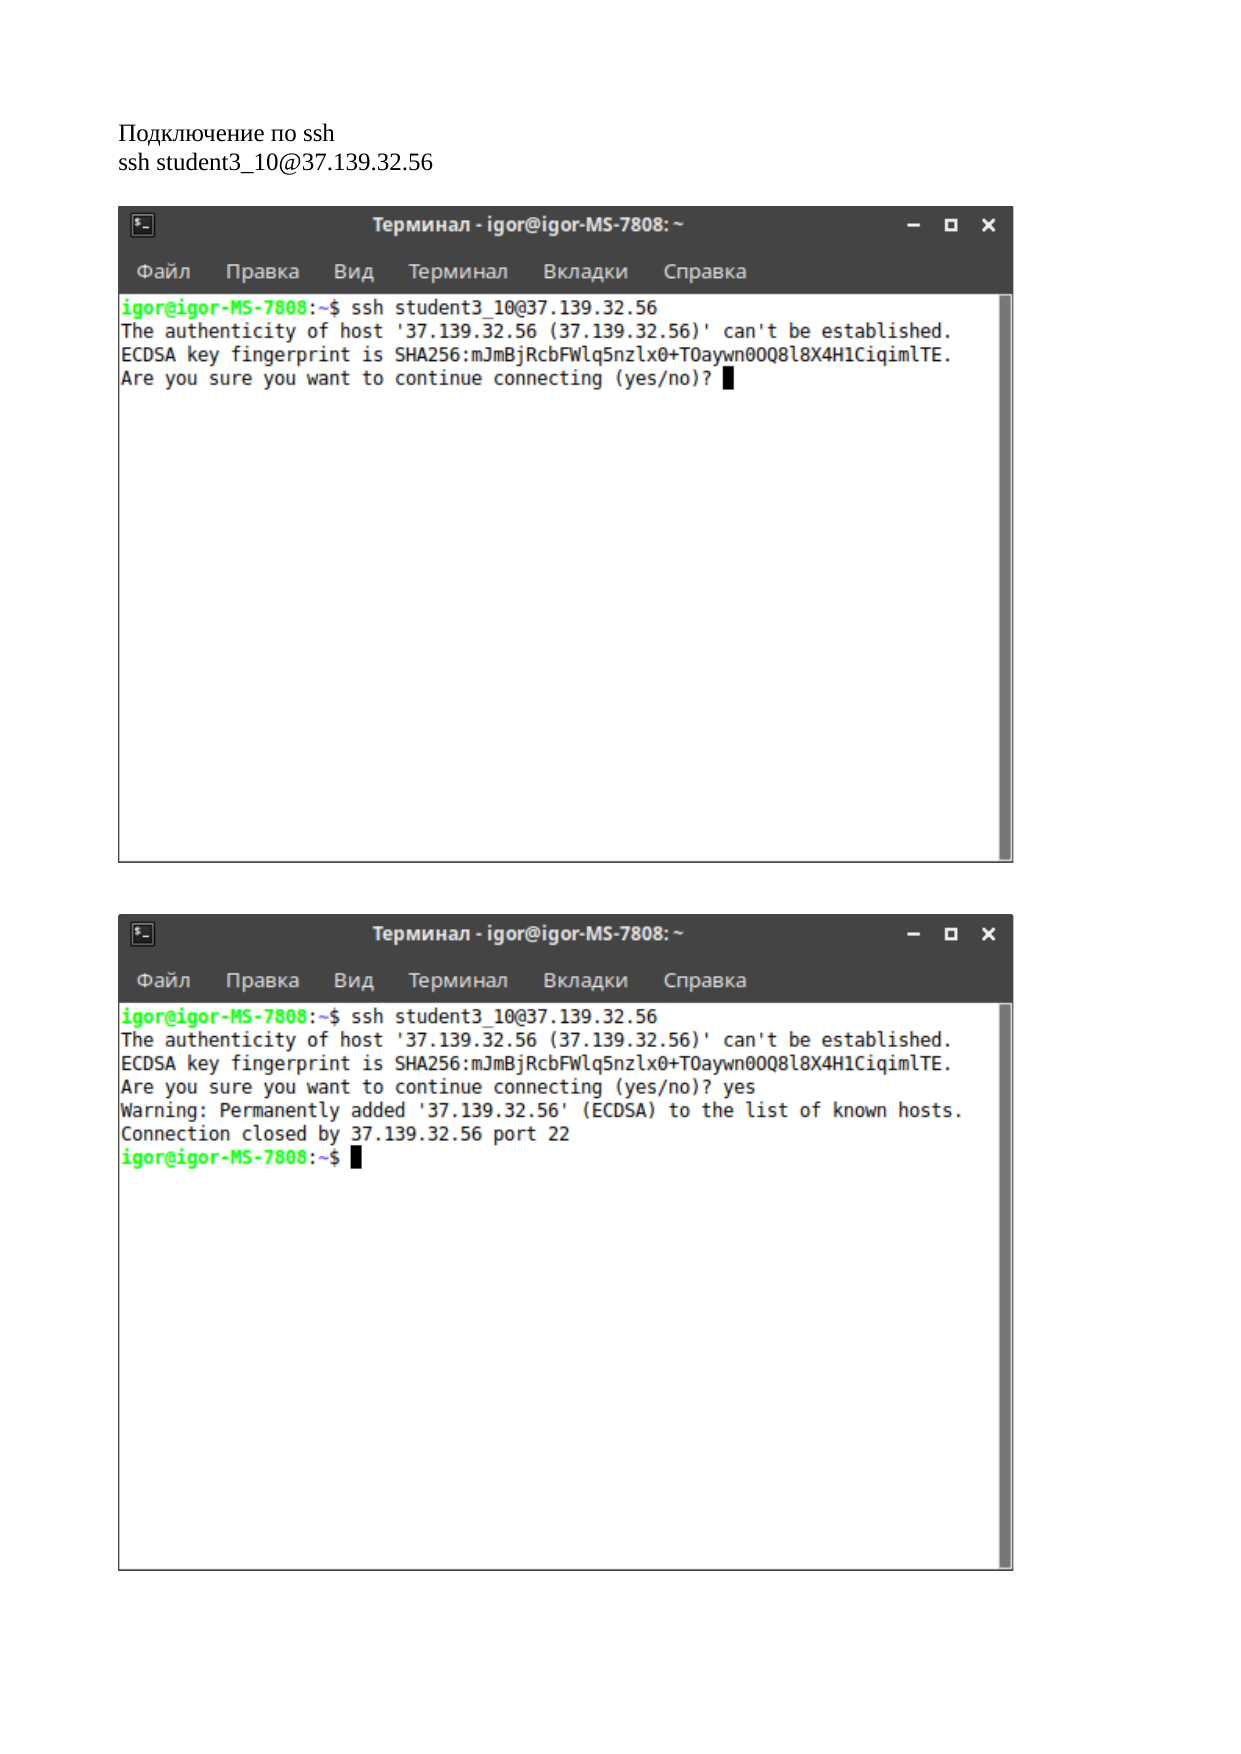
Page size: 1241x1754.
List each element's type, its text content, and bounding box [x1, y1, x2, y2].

text ssh student3_10@37.139.32.56 [118, 147, 1122, 176]
picture [118, 914, 1014, 1571]
text Подключение по ssh [118, 118, 1122, 147]
picture [118, 206, 1014, 863]
